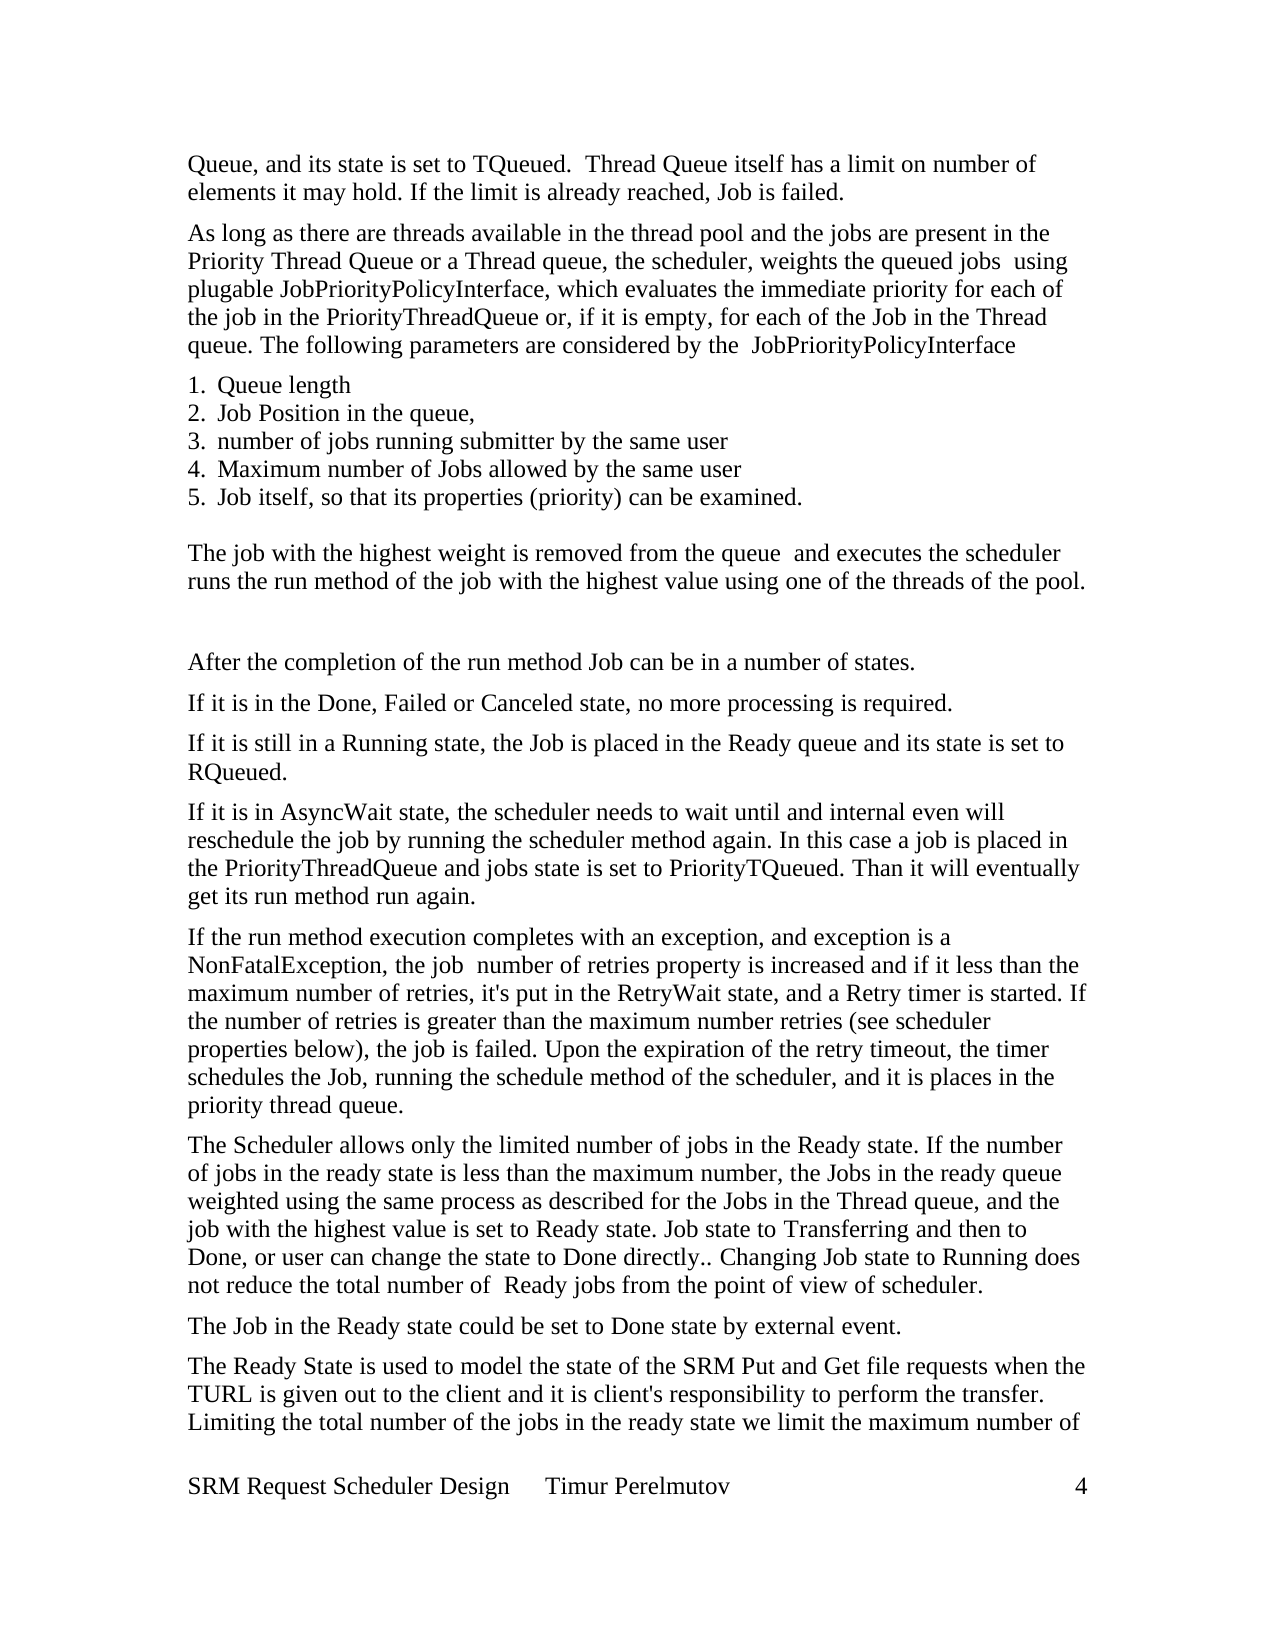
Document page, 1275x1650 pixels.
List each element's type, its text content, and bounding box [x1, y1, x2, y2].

list Maximum number of Jobs allowed by the same user [187, 455, 1087, 483]
text If it is still in a Running state, the Job is placed in the Ready queue and its state is set to RQueued. [187, 729, 1087, 785]
list Job itself, so that its properties (priority) can be examined. [187, 483, 1087, 511]
text After the completion of the run method Job can be in a number of states. [187, 648, 1087, 676]
list number of jobs running submitter by the same user [187, 427, 1087, 455]
text If it is in AsyncWait state, the scheduler needs to wait until and internal even will reschedule the job by running the scheduler method again. In this case a job is placed in the PriorityThreadQueue and jobs state is set to PriorityTQueued. Than it will eventually get its run method run again. [187, 798, 1087, 910]
text If it is in the Done, Failed or Canceled state, no more processing is required. [187, 689, 1087, 717]
list Job Position in the queue, [187, 399, 1087, 427]
list Queue length [187, 371, 1087, 399]
text If the run method execution completes with an exception, and exception is a NonFatalException, the job number of retries property is increased and if it less than the maximum number of retries, it's put in the RetryWait state, and a Retry timer is started. If the number of retries is greater than the maximum number retries (see scheduler properties below), the job is failed. Upon the expiration of the retry timeout, the timer schedules the Job, running the schedule method of the scheduler, and it is places in the priority thread queue. [187, 922, 1087, 1119]
text Queue, and its state is set to TQueued. Thread Queue itself has a limit on number of elements it may hold. If the limit is already reached, Job is failed. [187, 150, 1087, 206]
text The Ready State is used to model the state of the SRM Put and Get file requests when the TURL is given out to the client and it is client's responsibility to perform the transfer. Limiting the total number of the jobs in the ready state we limit the maximum number of [187, 1352, 1087, 1436]
text The Scheduler allows only the limited number of jobs in the Ready state. If the number of jobs in the ready state is less than the maximum number, the Jobs in the ready queue weighted using the same process as described for the Jobs in the Thread queue, and the job with the highest value is set to Ready state. Job state to Transferring and then to Done, or user can change the state to Done directly.. Changing Job state to Running does not reduce the total number of Ready jobs from the point of view of scheduler. [187, 1131, 1087, 1299]
text The job with the highest weight is removed from the queue and executes the scheduler runs the run method of the job with the highest value using one of the threads of the pool. [187, 539, 1087, 595]
text As long as there are threads available in the thread pool and the jobs are present in the Priority Thread Queue or a Thread queue, the scheduler, weights the queued jobs using plugable JobPriorityPolicyInterface, which evaluates the immediate priority for each of the job in the PriorityThreadQueue or, if it is empty, for each of the Job in the Thread queue. The following parameters are considered by the JobPriorityPolicyInterface [187, 218, 1087, 359]
text The Job in the Ready state could be set to Done state by external event. [187, 1312, 1087, 1340]
